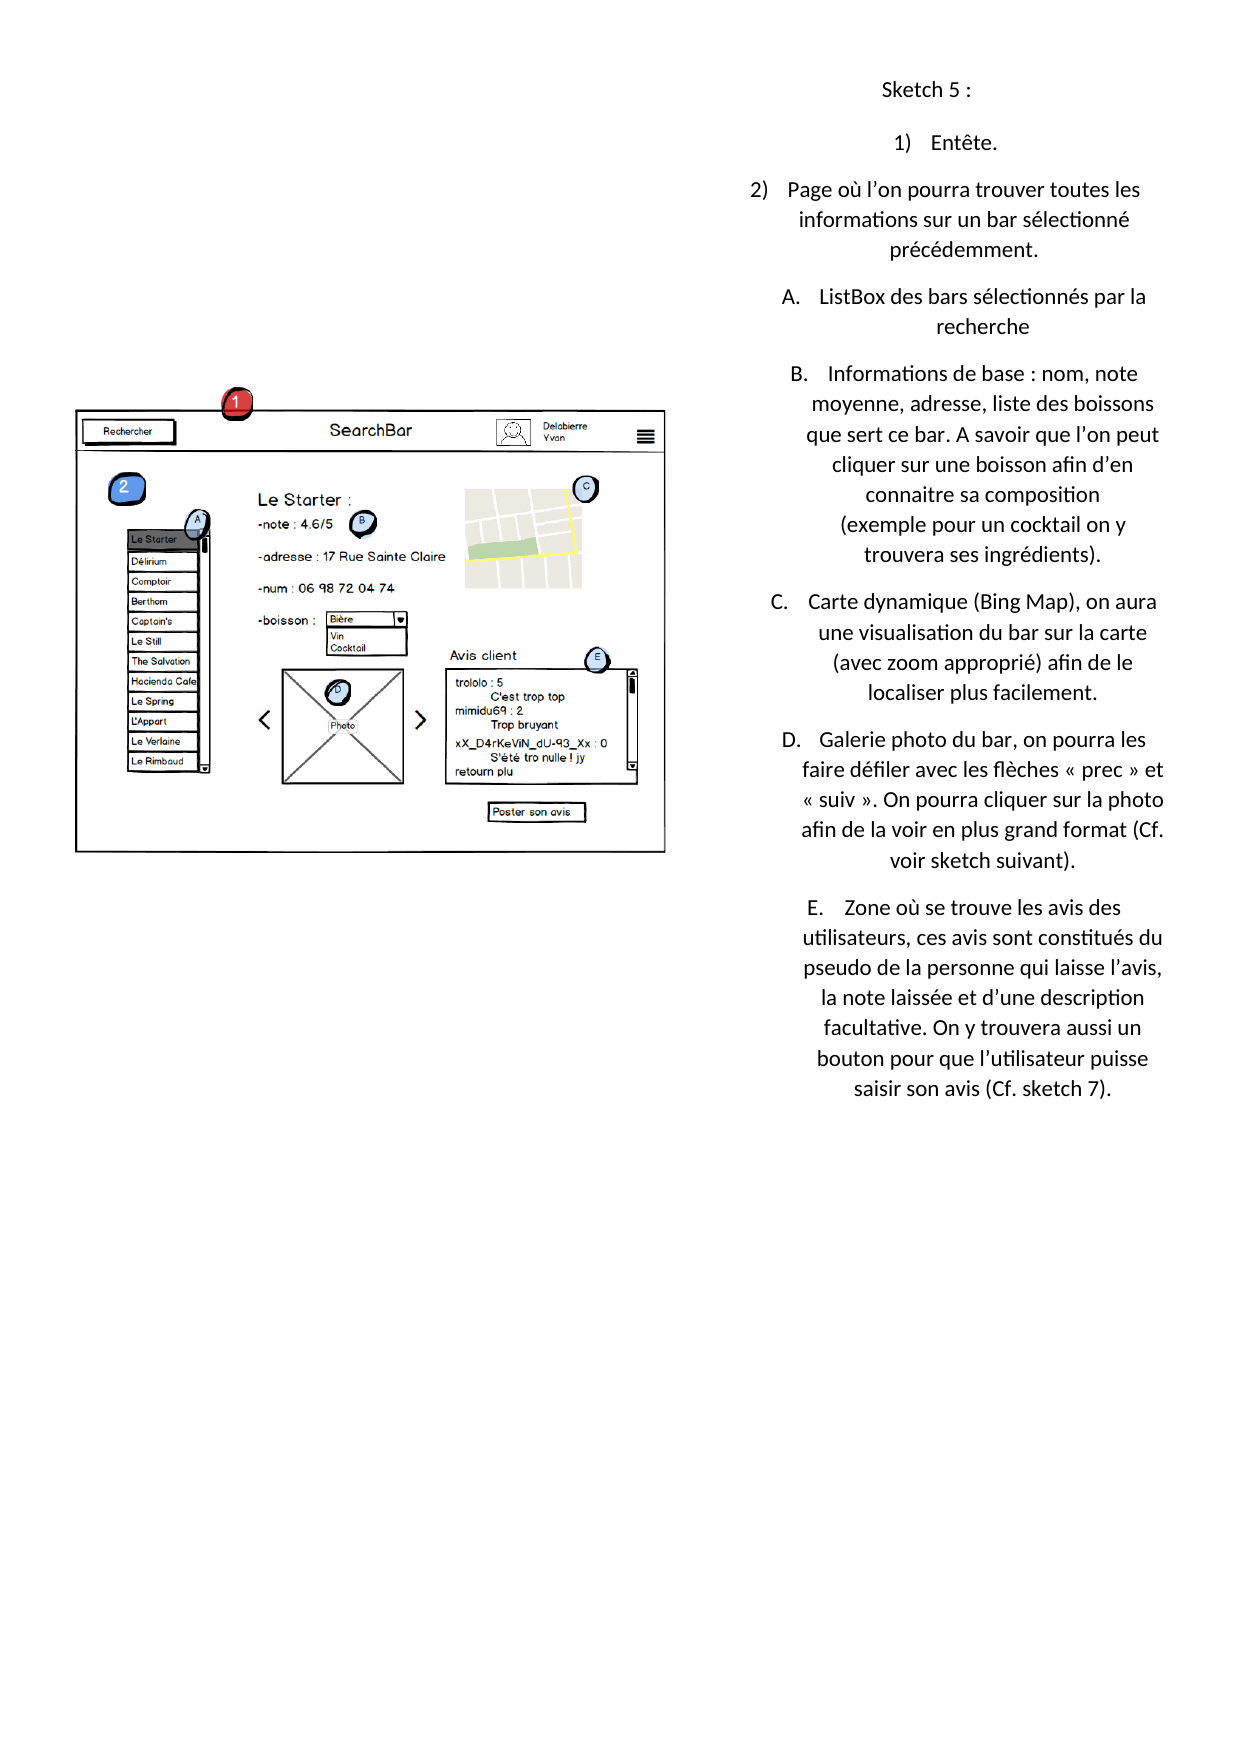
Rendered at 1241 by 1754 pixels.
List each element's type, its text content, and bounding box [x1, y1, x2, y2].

table_cell Sketch 5 : Entête. Page où l’on pourra trouver toutes les informations sur un bar sélectionné précédemment. ListBox des bars sélectionnés par la recherche Informations de base : nom, note moyenne, adresse, liste des boissons que sert ce bar. A savoir que l’on peut cliquer sur une boisson afin d’en connaitre sa composition (exemple pour un cocktail on y trouvera ses ingrédients). Carte dynamique (Bing Map), on aura une visualisation du bar sur la carte (avec zoom approprié) afin de le localiser plus facilement. Galerie photo du bar, on pourra les faire défiler avec les flèches « prec » et « suiv ». On pourra cliquer sur la photo afin de la voir en plus grand format (Cf. voir sketch suivant). Zone où se trouve les avis des utilisateurs, ces avis sont constitués du pseudo de la personne qui laisse l’avis, la note laissée et d’une description facultative. On y trouvera aussi un bouton pour que l’utilisateur puisse saisir son avis (Cf. sketch 7). [677, 75, 1176, 1165]
table_cell [64, 75, 677, 1165]
picture [75, 387, 666, 853]
